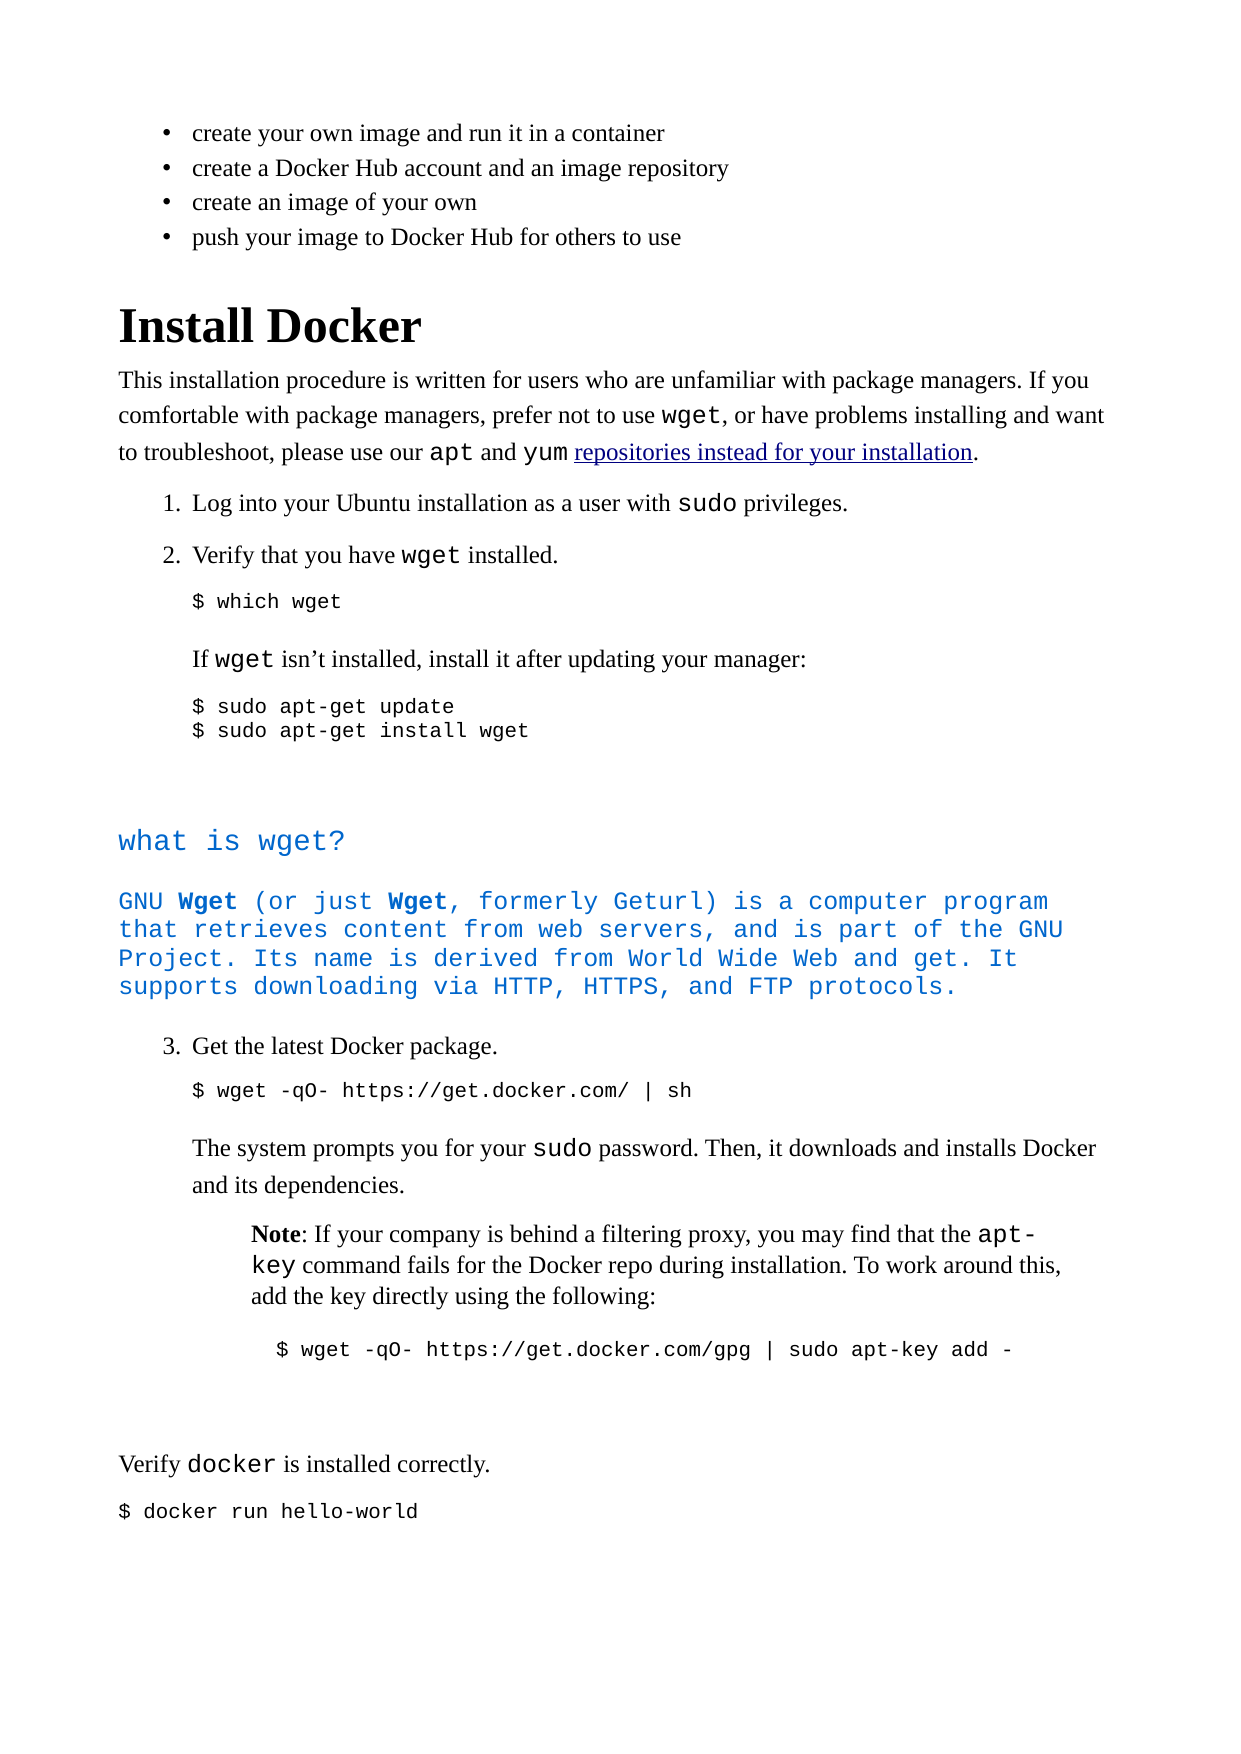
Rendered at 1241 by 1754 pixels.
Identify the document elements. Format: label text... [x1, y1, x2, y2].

list If wget isn’t installed, install it after updating your manager: [162, 644, 1122, 675]
list Get the latest Docker package. [162, 1031, 1122, 1060]
text $ docker run hello-world [118, 1501, 1122, 1525]
list $ which wget [162, 591, 1122, 615]
list create your own image and run it in a container [162, 118, 1122, 147]
list The system prompts you for your sudo password. Then, it downloads and installs Docker and its dependencies. [162, 1133, 1122, 1199]
list $ sudo apt-get update [162, 696, 1122, 720]
subtitle Install Docker [118, 296, 1122, 353]
list $ wget -qO- https://get.docker.com/gpg | sudo apt-key add - [221, 1339, 1063, 1363]
text This installation procedure is written for users who are unfamiliar with package managers. If you comfortable with package managers, prefer not to use wget, or have problems installing and want to troubleshoot, please use our apt and yum repositories instead for your installation. [118, 366, 1122, 467]
list $ sudo apt-get install wget [162, 720, 1122, 743]
list $ wget -qO- https://get.docker.com/ | sh [162, 1080, 1122, 1104]
list Verify that you have wget installed. [162, 540, 1122, 571]
text Verify docker is installed correctly. [118, 1449, 1122, 1480]
list create a Docker Hub account and an image repository [162, 153, 1122, 181]
list push your image to Docker Hub for others to use [162, 222, 1122, 250]
list Note: If your company is behind a filtering proxy, you may find that the apt-key command fails for the Docker repo during installation. To work around this, add the key directly using the following: [221, 1219, 1063, 1309]
text GNU Wget (or just Wget, formerly Geturl) is a computer program that retrieves content from web servers, and is part of the GNU Project. Its name is derived from World Wide Web and get. It supports downloading via HTTP, HTTPS, and FTP protocols. [118, 888, 1122, 1002]
text what is wget? [118, 826, 1122, 859]
list Log into your Ubuntu installation as a user with sudo privileges. [162, 488, 1122, 519]
list create an image of your own [162, 187, 1122, 216]
